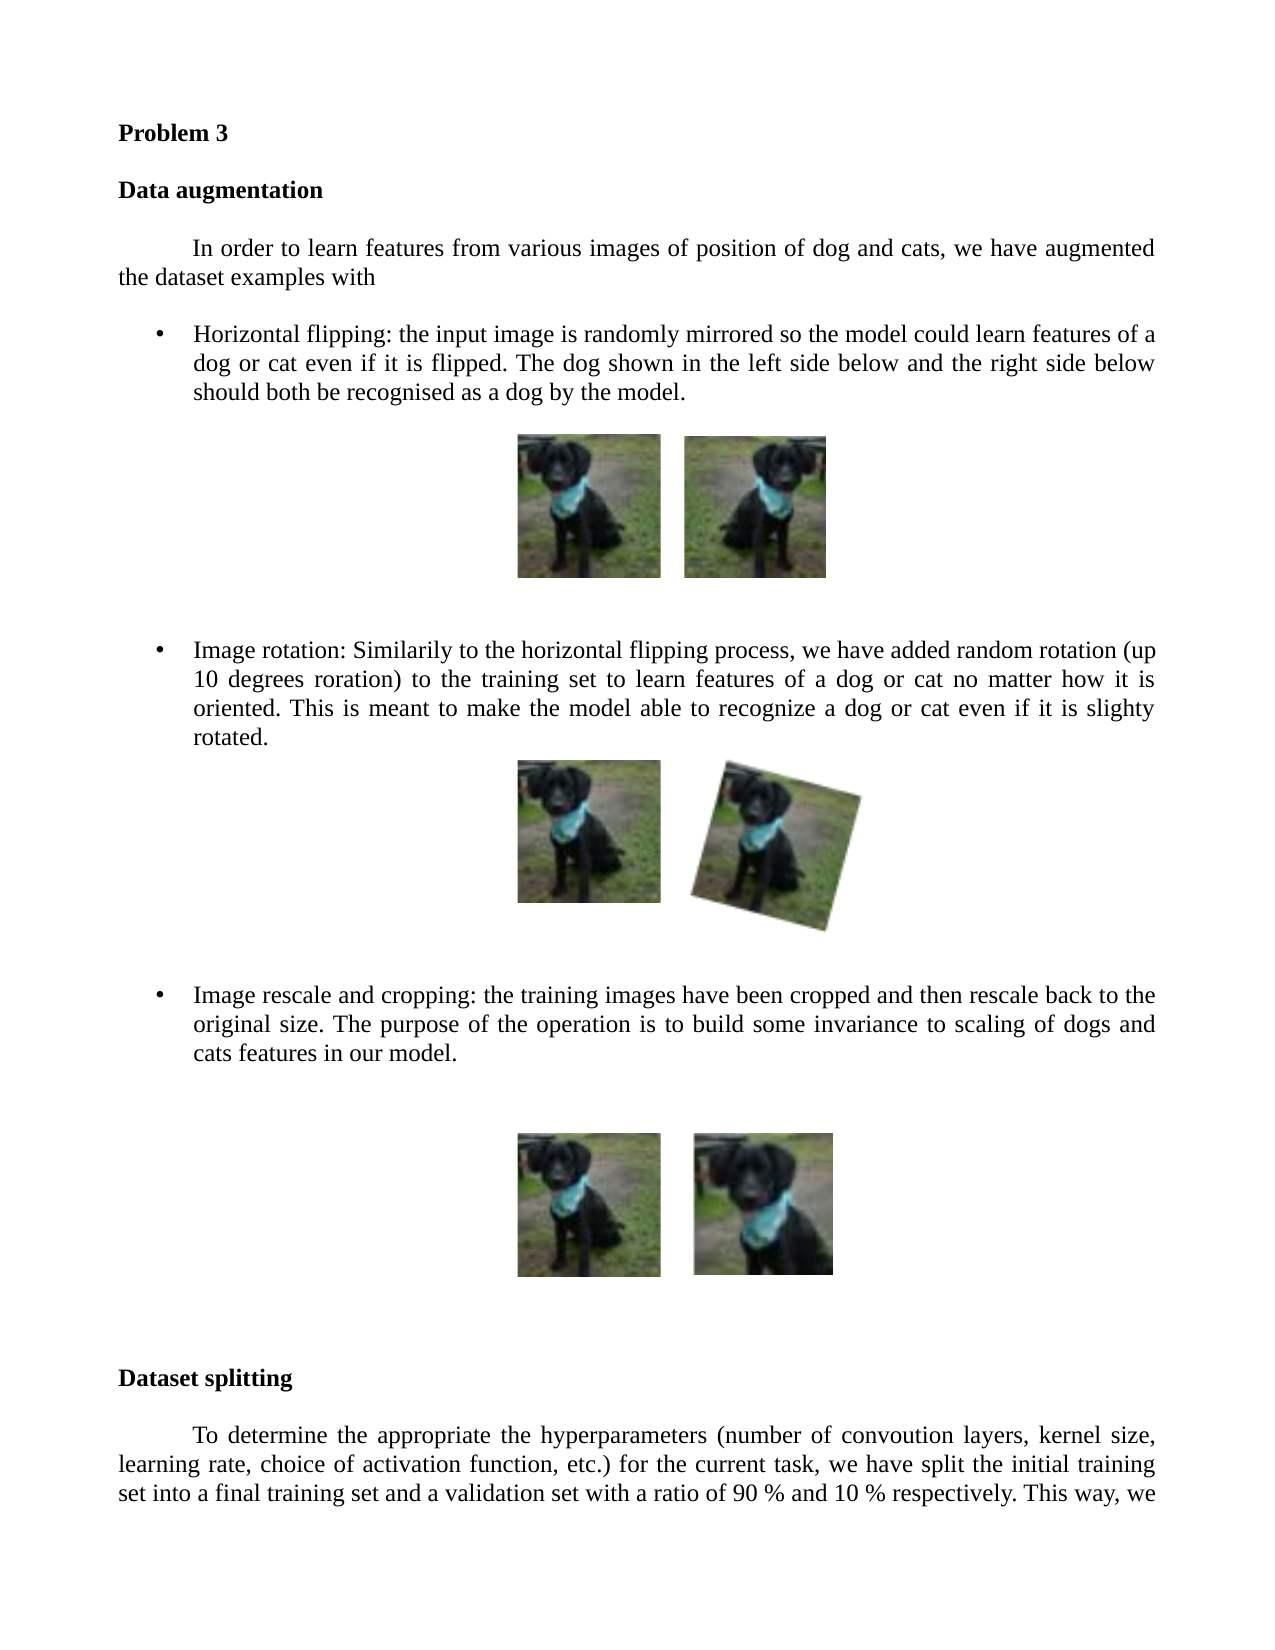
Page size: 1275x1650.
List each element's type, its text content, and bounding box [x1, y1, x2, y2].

text Dataset splitting [118, 1363, 1157, 1392]
picture [684, 436, 826, 578]
picture [686, 757, 864, 944]
picture [692, 1133, 833, 1275]
list Image rotation: Similarily to the horizontal flipping process, we have added random rotation (up 10 degrees roration) to the training set to learn features of a dog or cat no matter how it is oriented. This is meant to make the model able to recognize a dog or cat even if it is slighty rotated. [156, 636, 1157, 751]
picture [517, 1133, 661, 1277]
text Data augmentation [118, 176, 1157, 204]
list Horizontal flipping: the input image is randomly mirrored so the model could learn features of a dog or cat even if it is flipped. The dog shown in the left side below and the right side below should both be recognised as a dog by the model. [156, 319, 1157, 406]
picture [517, 434, 661, 578]
text In order to learn features from various images of position of dog and cats, we have augmented the dataset examples with [118, 233, 1157, 291]
text Problem 3 [118, 118, 1157, 147]
picture [517, 760, 661, 903]
text To determine the appropriate the hyperparameters (number of convoution layers, kernel size, learning rate, choice of activation function, etc.) for the current task, we have split the initial training set into a final training set and a validation set with a ratio of 90 % and 10 % respectively. This way, we [118, 1421, 1157, 1507]
list Image rescale and cropping: the training images have been cropped and then rescale back to the original size. The purpose of the operation is to build some invariance to scaling of dogs and cats features in our model. [156, 981, 1157, 1067]
